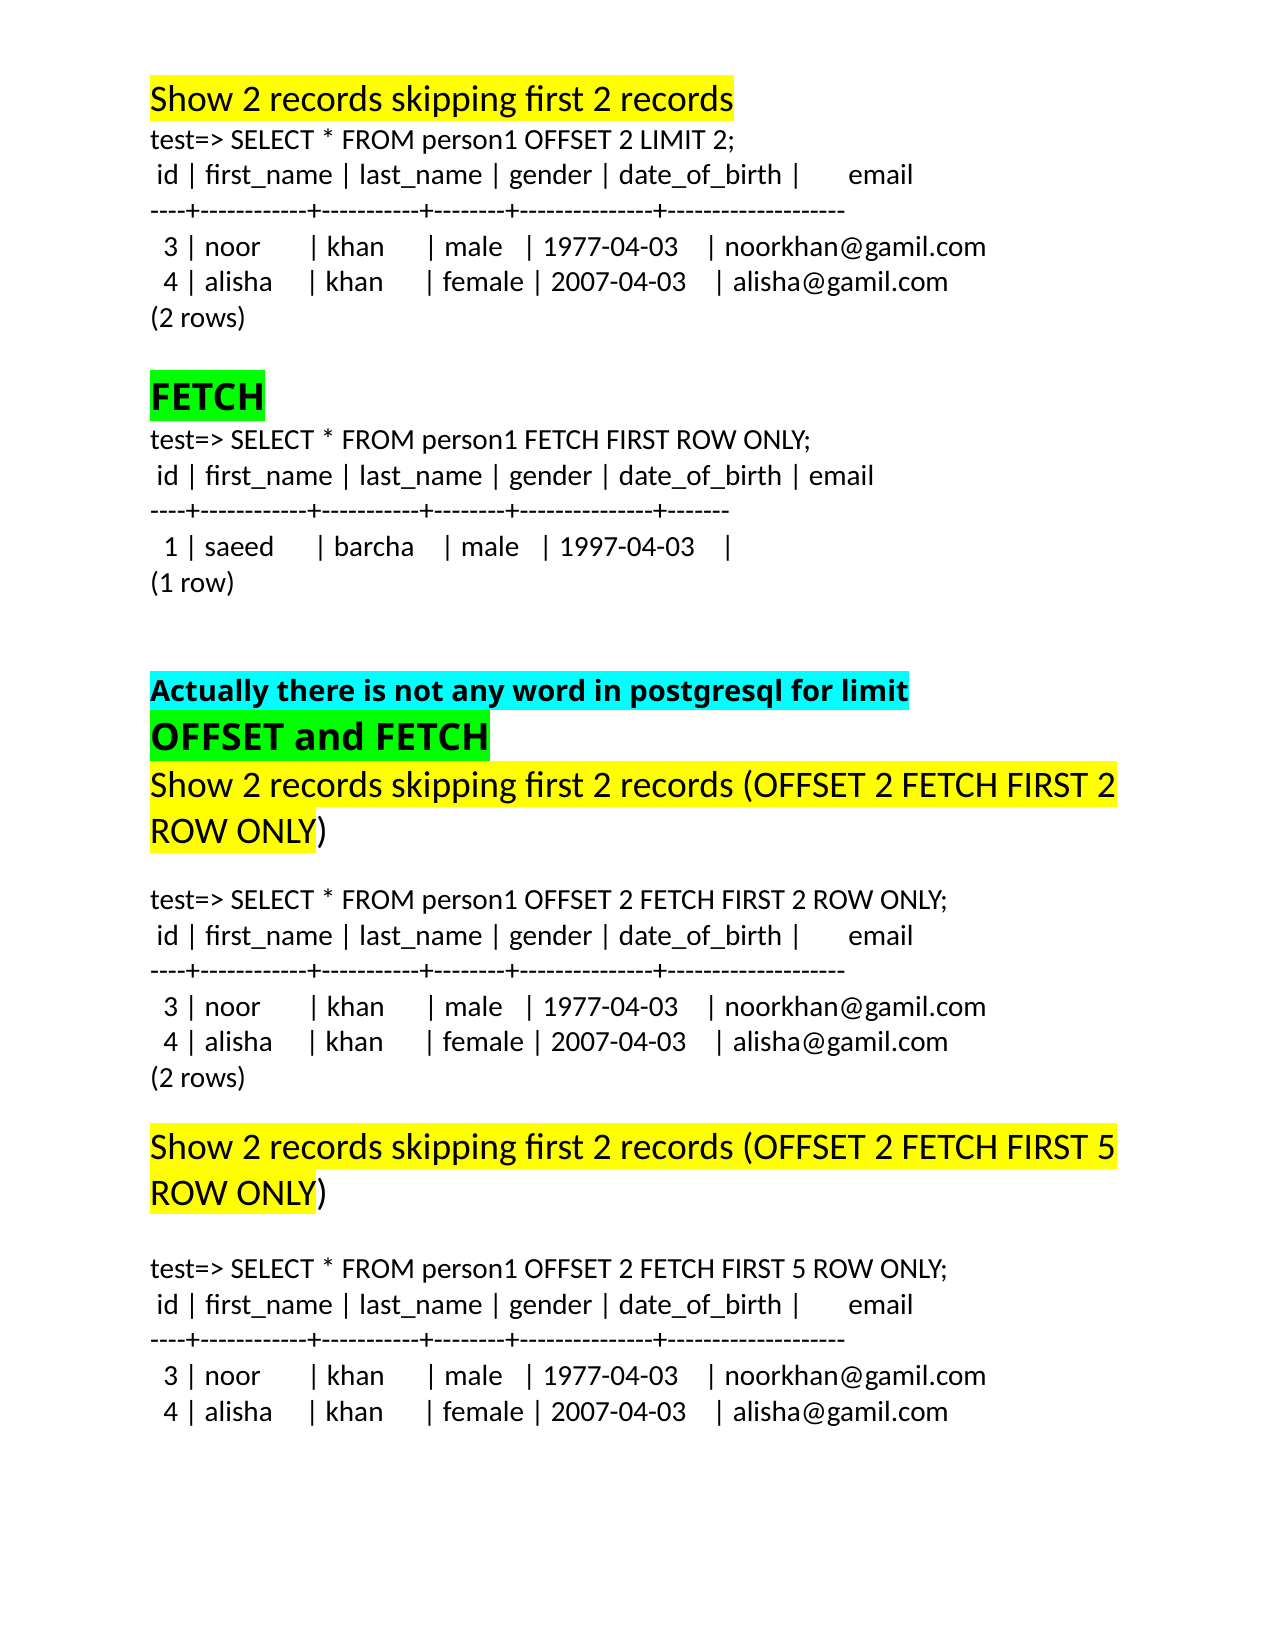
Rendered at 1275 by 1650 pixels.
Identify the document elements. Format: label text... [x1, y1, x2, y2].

text FETCH [150, 370, 1125, 421]
text (2 rows) [150, 1059, 1125, 1095]
text 4 | alisha | khan | female | 2007-04-03 | alisha@gamil.com [150, 263, 1125, 299]
text test=> SELECT * FROM person1 FETCH FIRST ROW ONLY; [150, 421, 1125, 457]
text id | first_name | last_name | gender | date_of_birth | email [150, 1286, 1125, 1321]
text (2 rows) [150, 299, 1125, 334]
text Show 2 records skipping first 2 records (OFFSET 2 FETCH FIRST 5 ROW ONLY) [150, 1123, 1125, 1214]
text 3 | noor | khan | male | 1977-04-03 | noorkhan@gamil.com [150, 1357, 1125, 1393]
text 3 | noor | khan | male | 1977-04-03 | noorkhan@gamil.com [150, 988, 1125, 1023]
text 3 | noor | khan | male | 1977-04-03 | noorkhan@gamil.com [150, 228, 1125, 263]
text test=> SELECT * FROM person1 OFFSET 2 LIMIT 2; [150, 121, 1125, 156]
text ----+------------+-----------+--------+---------------+-------------------- [150, 192, 1125, 228]
text 4 | alisha | khan | female | 2007-04-03 | alisha@gamil.com [150, 1023, 1125, 1059]
text (1 row) [150, 564, 1125, 599]
text test=> SELECT * FROM person1 OFFSET 2 FETCH FIRST 5 ROW ONLY; [150, 1250, 1125, 1286]
text id | first_name | last_name | gender | date_of_birth | email [150, 457, 1125, 492]
text test=> SELECT * FROM person1 OFFSET 2 FETCH FIRST 2 ROW ONLY; [150, 881, 1125, 917]
text Show 2 records skipping first 2 records [150, 75, 1125, 121]
text Show 2 records skipping first 2 records (OFFSET 2 FETCH FIRST 2 ROW ONLY) [150, 761, 1125, 853]
text ----+------------+-----------+--------+---------------+------- [150, 492, 1125, 528]
text Actually there is not any word in postgresql for limit [150, 671, 1125, 710]
text 4 | alisha | khan | female | 2007-04-03 | alisha@gamil.com [150, 1393, 1125, 1428]
text 1 | saeed | barcha | male | 1997-04-03 | [150, 528, 1125, 564]
text id | first_name | last_name | gender | date_of_birth | email [150, 917, 1125, 952]
text id | first_name | last_name | gender | date_of_birth | email [150, 156, 1125, 192]
text ----+------------+-----------+--------+---------------+-------------------- [150, 952, 1125, 988]
text ----+------------+-----------+--------+---------------+-------------------- [150, 1321, 1125, 1357]
text OFFSET and FETCH [150, 710, 1125, 761]
